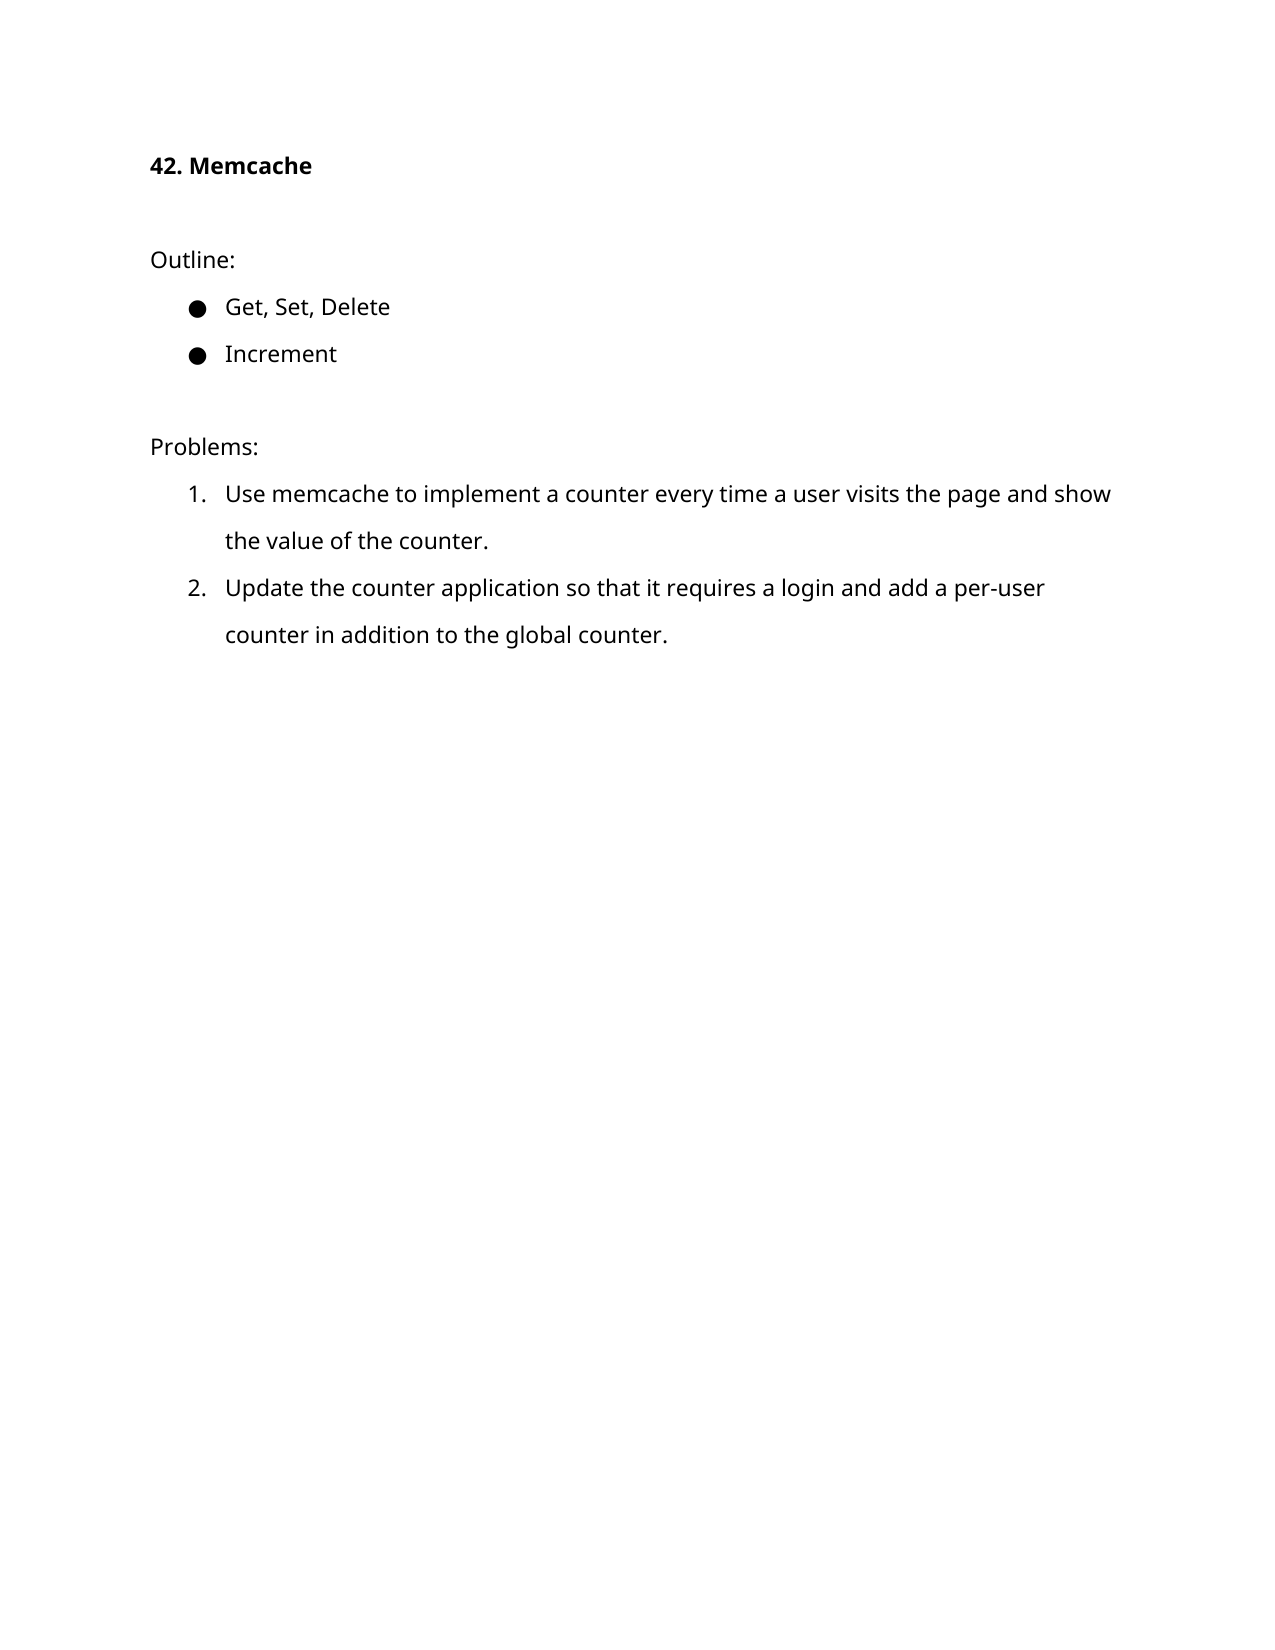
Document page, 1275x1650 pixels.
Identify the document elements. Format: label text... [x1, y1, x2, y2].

text 42. Memcache [150, 150, 1125, 181]
text Outline: [150, 244, 1125, 275]
list Update the counter application so that it requires a login and add a per-user counter in addition to the global counter. [187, 572, 1125, 650]
list Increment [187, 337, 1125, 369]
text Problems: [150, 431, 1125, 462]
list Get, Set, Delete [187, 291, 1125, 322]
list Use memcache to implement a counter every time a user visits the page and show the value of the counter. [187, 478, 1125, 556]
